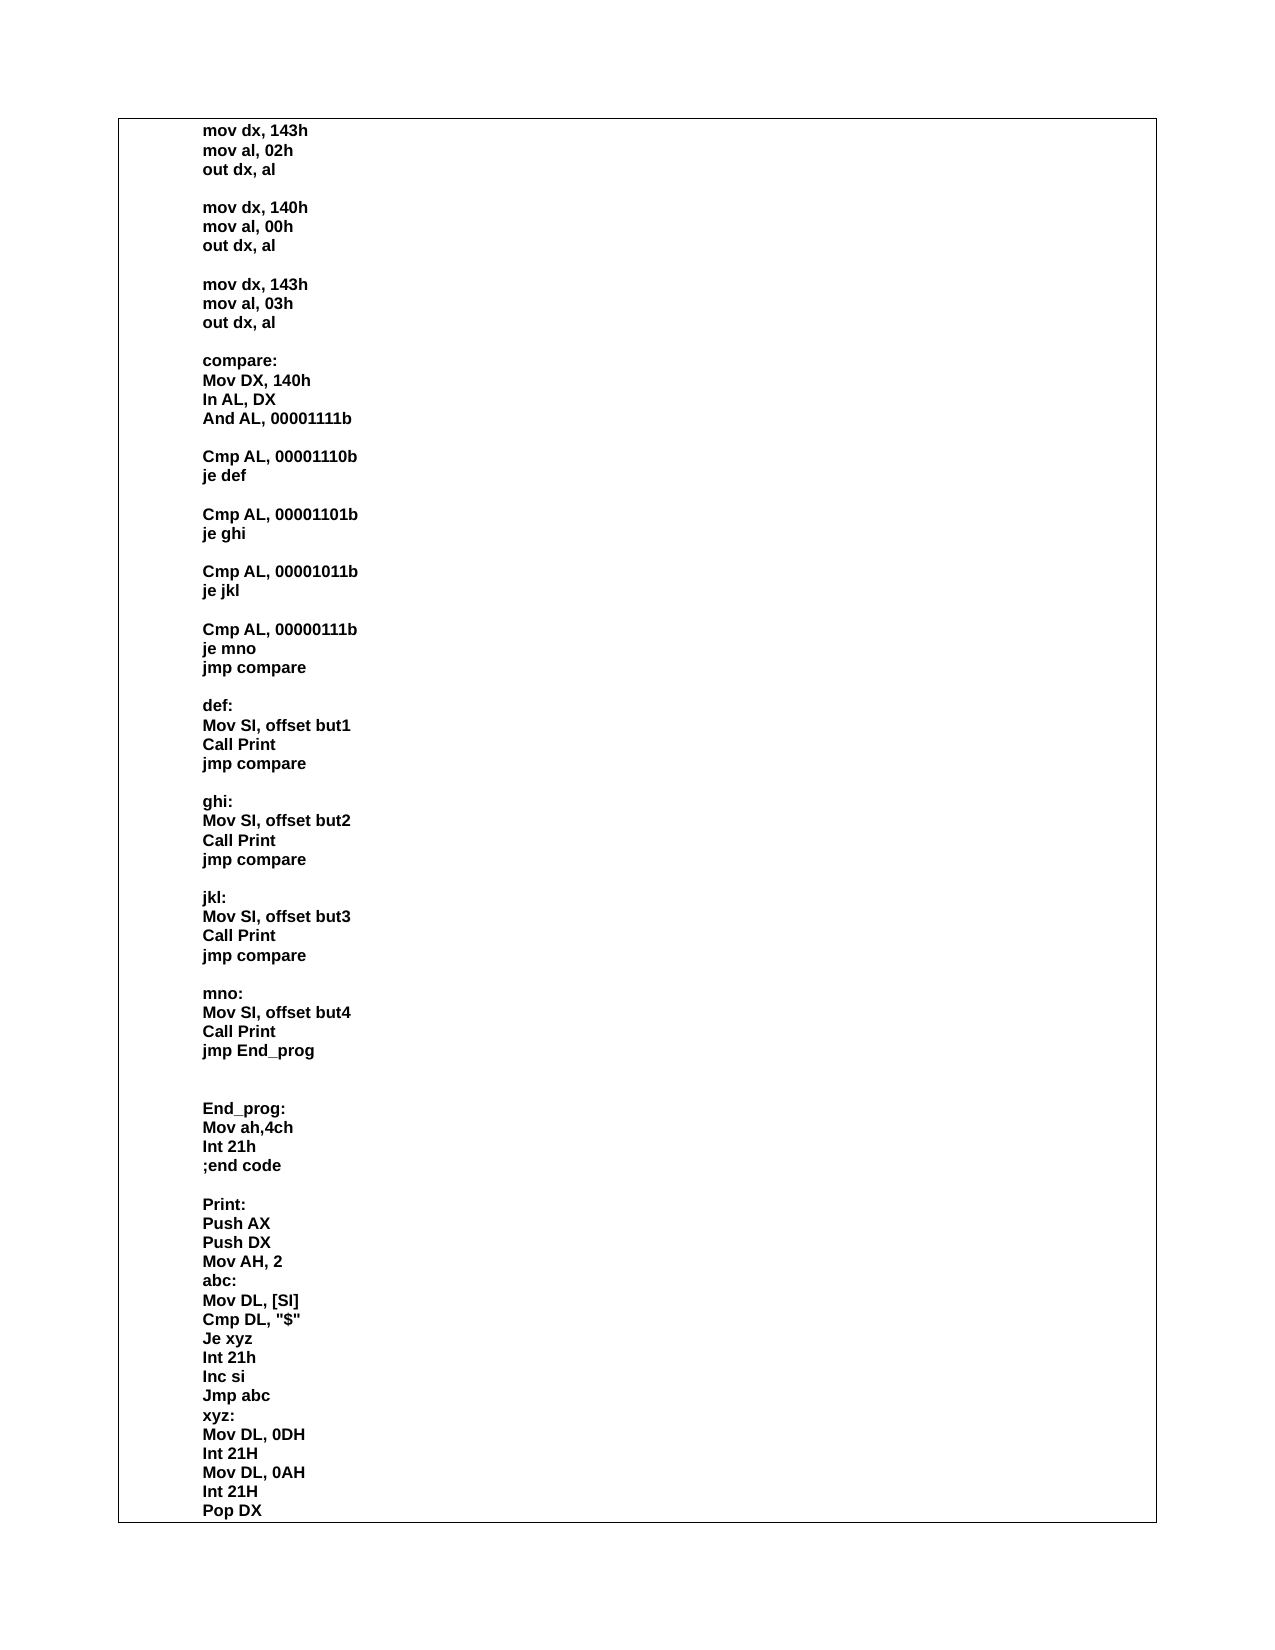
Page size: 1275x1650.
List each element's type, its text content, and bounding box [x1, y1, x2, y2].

text mov dx, 143h [119, 119, 1156, 137]
text mov dx, 140h [119, 195, 1156, 214]
text je ghi [119, 521, 1156, 543]
text Int 21h [119, 1134, 1156, 1153]
text jmp compare [119, 655, 1156, 677]
text mov dx, 143h [119, 271, 1156, 291]
text Mov DL, 0AH [119, 1460, 1156, 1479]
text jkl: [119, 885, 1156, 904]
text Int 21H [119, 1441, 1156, 1460]
text Mov SI, offset but4 [119, 1000, 1156, 1019]
text mov al, 00h [119, 214, 1156, 233]
text compare: [119, 348, 1156, 367]
text mno: [119, 981, 1156, 1000]
text Mov DL, 0DH [119, 1421, 1156, 1441]
text Push AX [119, 1211, 1156, 1230]
text je mno [119, 636, 1156, 655]
text Mov ah,4ch [119, 1115, 1156, 1134]
text In AL, DX [119, 386, 1156, 406]
text Push DX [119, 1230, 1156, 1249]
text je jkl [119, 578, 1156, 600]
text Mov SI, offset but2 [119, 808, 1156, 827]
text Je xyz [119, 1326, 1156, 1345]
text Mov SI, offset but1 [119, 712, 1156, 731]
text xyz: [119, 1402, 1156, 1421]
text out dx, al [119, 156, 1156, 179]
text Call Print [119, 827, 1156, 846]
text jmp compare [119, 751, 1156, 773]
text Cmp AL, 00001011b [119, 559, 1156, 578]
text Mov SI, offset but3 [119, 904, 1156, 923]
text abc: [119, 1268, 1156, 1287]
text Print: [119, 1191, 1156, 1211]
text ;end code [119, 1153, 1156, 1175]
text Call Print [119, 1019, 1156, 1038]
text And AL, 00001111b [119, 406, 1156, 428]
text Cmp AL, 00001101b [119, 501, 1156, 521]
text mov al, 02h [119, 137, 1156, 156]
text je def [119, 463, 1156, 485]
text Cmp AL, 00001110b [119, 444, 1156, 463]
text Int 21h [119, 1345, 1156, 1364]
text def: [119, 693, 1156, 712]
text jmp compare [119, 846, 1156, 869]
text Jmp abc [119, 1383, 1156, 1402]
text End_prog: [119, 1096, 1156, 1115]
text ghi: [119, 789, 1156, 808]
text Pop DX [119, 1498, 1156, 1522]
text Inc si [119, 1364, 1156, 1383]
text out dx, al [119, 310, 1156, 332]
text out dx, al [119, 233, 1156, 255]
text Mov DL, [SI] [119, 1287, 1156, 1306]
text jmp compare [119, 942, 1156, 964]
text Call Print [119, 923, 1156, 942]
text jmp End_prog [119, 1038, 1156, 1060]
text Int 21H [119, 1479, 1156, 1498]
text Mov DX, 140h [119, 367, 1156, 386]
text Mov AH, 2 [119, 1249, 1156, 1268]
text Cmp DL, "$" [119, 1306, 1156, 1326]
text Call Print [119, 731, 1156, 751]
text mov al, 03h [119, 291, 1156, 310]
text Cmp AL, 00000111b [119, 616, 1156, 636]
